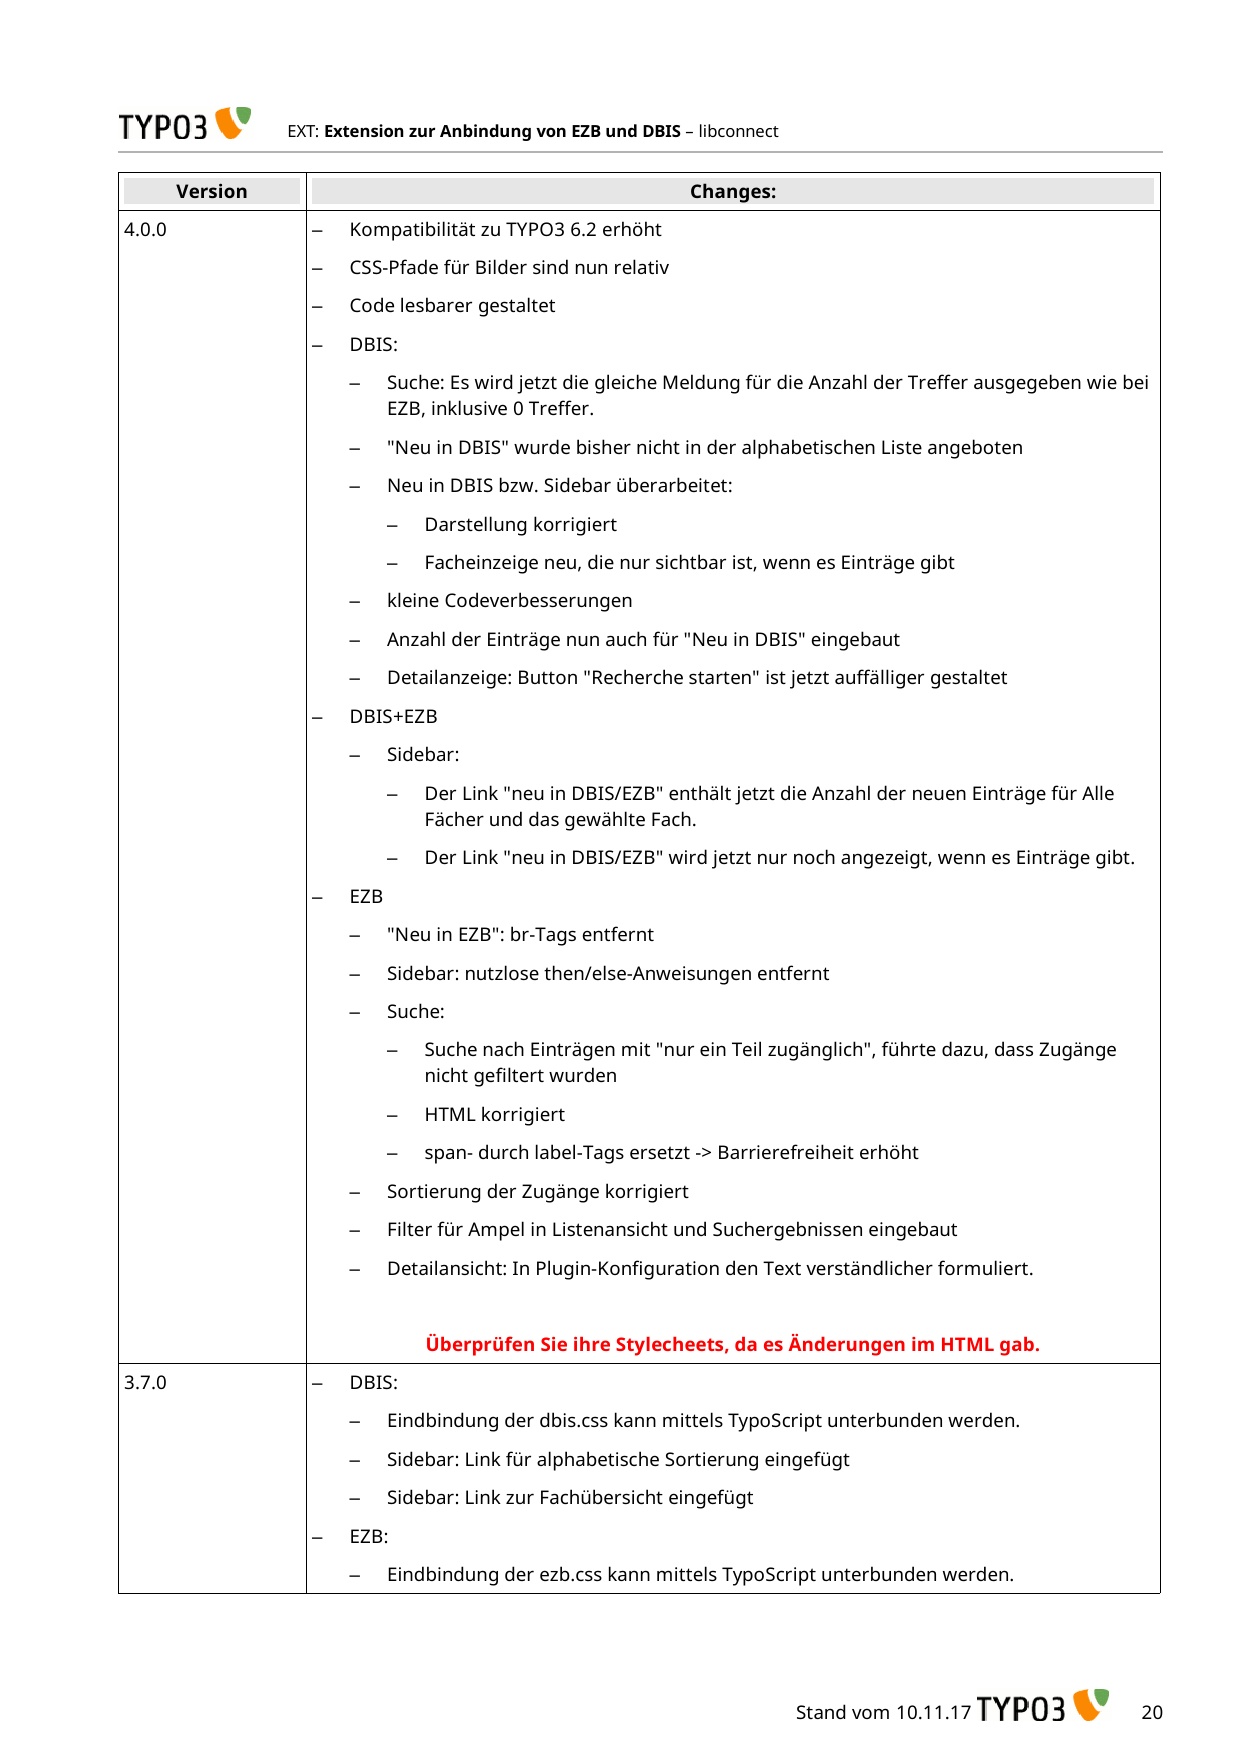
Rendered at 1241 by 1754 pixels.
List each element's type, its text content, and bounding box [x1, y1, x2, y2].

table_cell Kompatibilität zu TYPO3 6.2 erhöht CSS-Pfade für Bilder sind nun relativ Code lesbarer gestaltet DBIS: Suche: Es wird jetzt die gleiche Meldung für die Anzahl der Treffer ausgegeben wie bei EZB, inklusive 0 Treffer. "Neu in DBIS" wurde bisher nicht in der alphabetischen Liste angeboten Neu in DBIS bzw. Sidebar überarbeitet: Darstellung korrigiert Facheinzeige neu, die nur sichtbar ist, wenn es Einträge gibt kleine Codeverbesserungen Anzahl der Einträge nun auch für "Neu in DBIS" eingebaut Detailanzeige: Button "Recherche starten" ist jetzt auffälliger gestaltet DBIS+EZB Sidebar: Der Link "neu in DBIS/EZB" enthält jetzt die Anzahl der neuen Einträge für Alle Fächer und das gewählte Fach. Der Link "neu in DBIS/EZB" wird jetzt nur noch angezeigt, wenn es Einträge gibt. EZB "Neu in EZB": br-Tags entfernt Sidebar: nutzlose then/else-Anweisungen entfernt Suche: Suche nach Einträgen mit "nur ein Teil zugänglich", führte dazu, dass Zugänge nicht gefiltert wurden HTML korrigiert span- durch label-Tags ersetzt -> Barrierefreiheit erhöht Sortierung der Zugänge korrigiert Filter für Ampel in Listenansicht und Suchergebnissen eingebaut Detailansicht: In Plugin-Konfiguration den Text verständlicher formuliert. Überprüfen Sie ihre Stylecheets, da es Änderungen im HTML gab. [307, 211, 1160, 1363]
picture [118, 106, 254, 139]
table_cell DBIS: Eindbindung der dbis.css kann mittels TypoScript unterbunden werden. Sidebar: Link für alphabetische Sortierung eingefügt Sidebar: Link zur Fachübersicht eingefügt EZB: Eindbindung der ezb.css kann mittels TypoScript unterbunden werden. [307, 1364, 1160, 1593]
table_header Version [119, 173, 306, 210]
table_cell 4.0.0 [119, 211, 306, 1363]
picture [976, 1688, 1112, 1721]
table_cell 3.7.0 [119, 1364, 306, 1593]
table_header Changes: [307, 173, 1160, 210]
